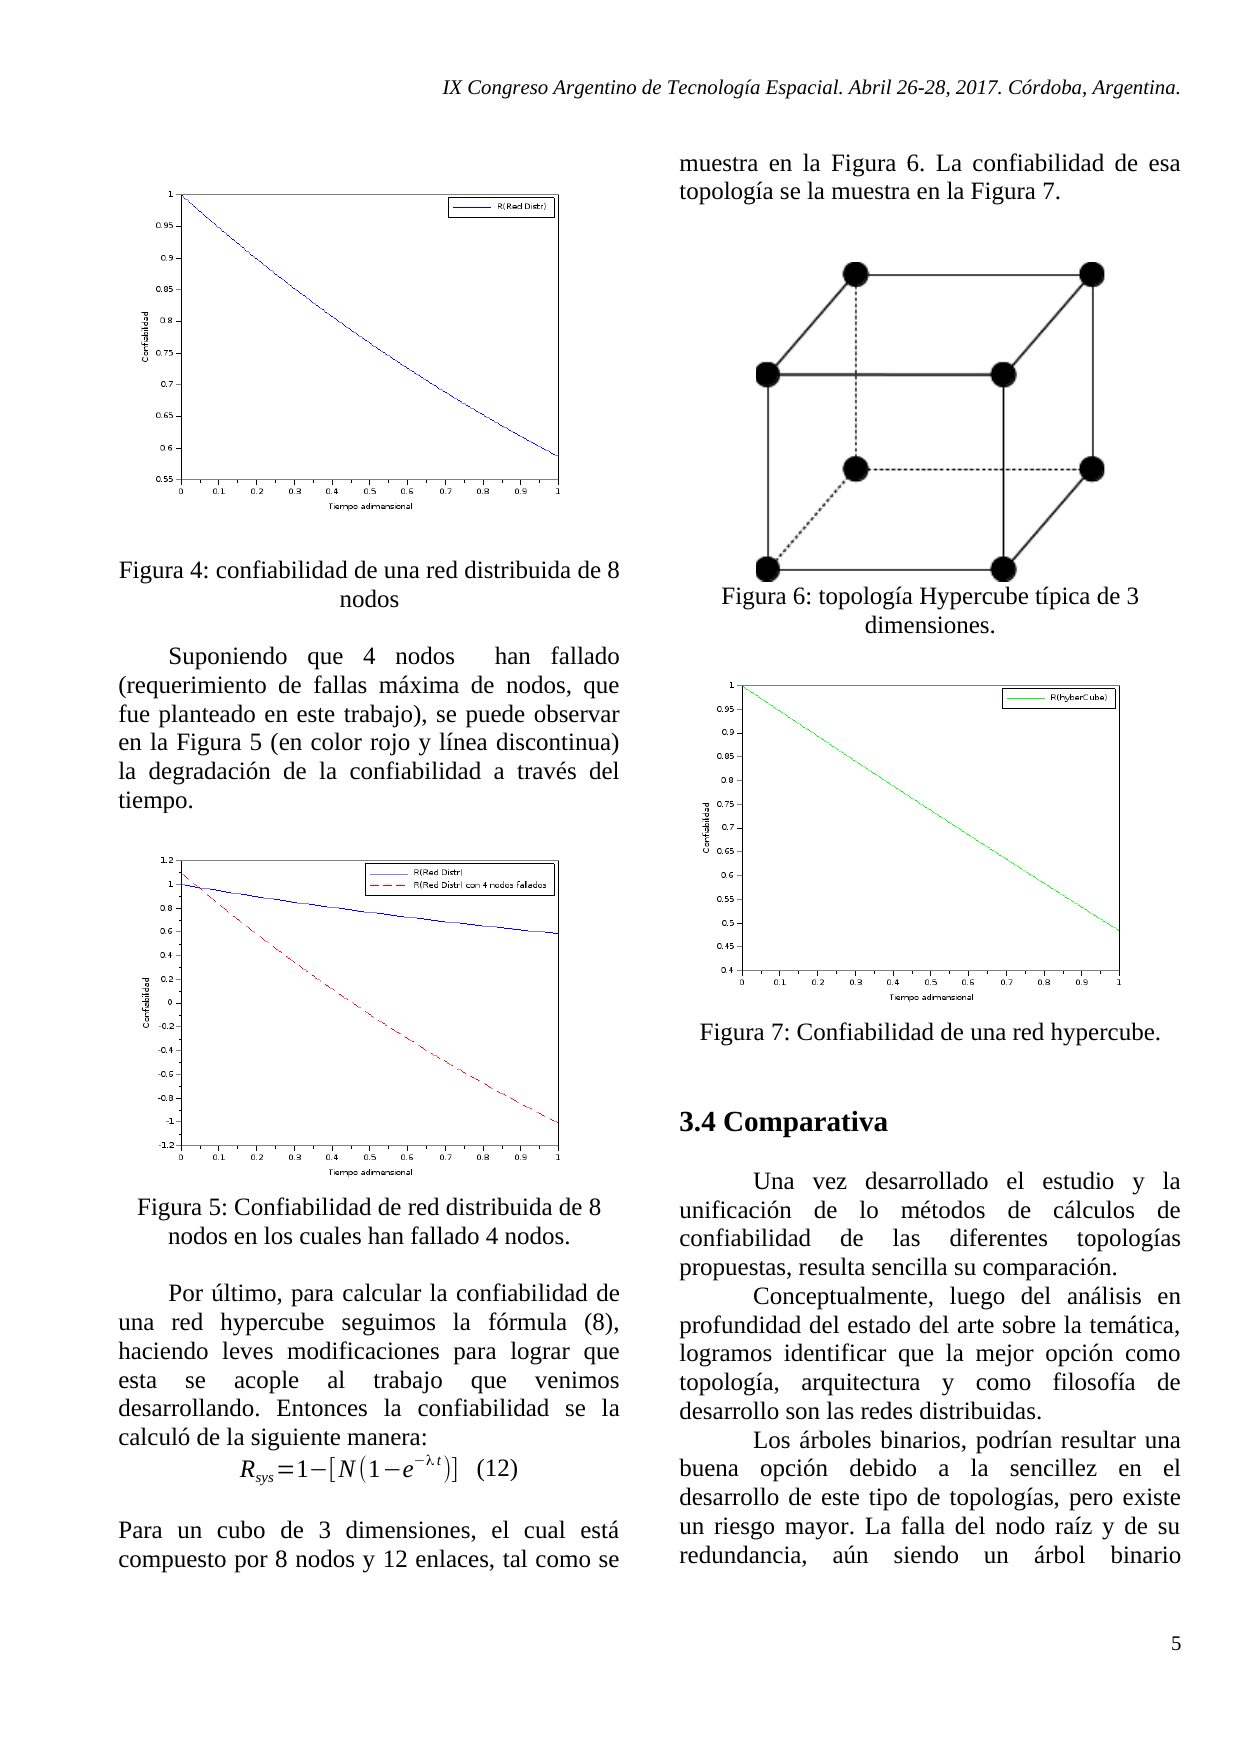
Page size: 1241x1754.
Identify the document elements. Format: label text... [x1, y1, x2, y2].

picture [679, 638, 1182, 1018]
text Una vez desarrollado el estudio y la unificación de lo métodos de cálculos de confiabilidad de las diferentes topologías propuestas, resulta sencilla su comparación. [679, 1166, 1181, 1281]
text Para un cubo de 3 dimensiones, el cual está compuesto por 8 nodos y 12 enlaces, tal como se [118, 1515, 620, 1572]
text Suponiendo que 4 nodos han fallado (requerimiento de fallas máxima de nodos, que fue planteado en este trabajo), se puede observar en la Figura 5 (en color rojo y línea discontinua) la degradación de la confiabilidad a través del tiempo. [118, 641, 620, 813]
picture [118, 813, 621, 1193]
text Figura 4: confiabilidad de una red distribuida de 8 nodos [118, 555, 620, 612]
text 3.4 Comparativa [679, 1104, 1181, 1137]
picture [118, 147, 621, 527]
text Figura 5: Confiabilidad de red distribuida de 8 nodos en los cuales han fallado 4 nodos. [118, 1193, 620, 1250]
text Por último, para calcular la confiabilidad de una red hypercube seguimos la fórmula (8), haciendo leves modificaciones para lograr que esta se acople al trabajo que venimos desarrollando. Entonces la confiabilidad se la calculó de la siguiente manera: [118, 1278, 620, 1451]
text muestra en la Figura 6. La confiabilidad de esa topología se la muestra en la Figura 7. [679, 148, 1181, 205]
text Figura 7: Confiabilidad de una red hypercube. [679, 1018, 1181, 1046]
text Los árboles binarios, podrían resultar una buena opción debido a la sencillez en el desarrollo de este tipo de topologías, pero existe un riesgo mayor. La falla del nodo raíz y de su redundancia, aún siendo un árbol binario [679, 1425, 1181, 1568]
picture [756, 262, 1105, 582]
text Figura 6: topología Hypercube típica de 3 dimensiones. [679, 263, 1181, 638]
text Conceptualmente, luego del análisis en profundidad del estado del arte sobre la temática, logramos identificar que la mejor opción como topología, arquitectura y como filosofía de desarrollo son las redes distribuidas. [679, 1281, 1181, 1425]
text (12) [118, 1451, 620, 1486]
